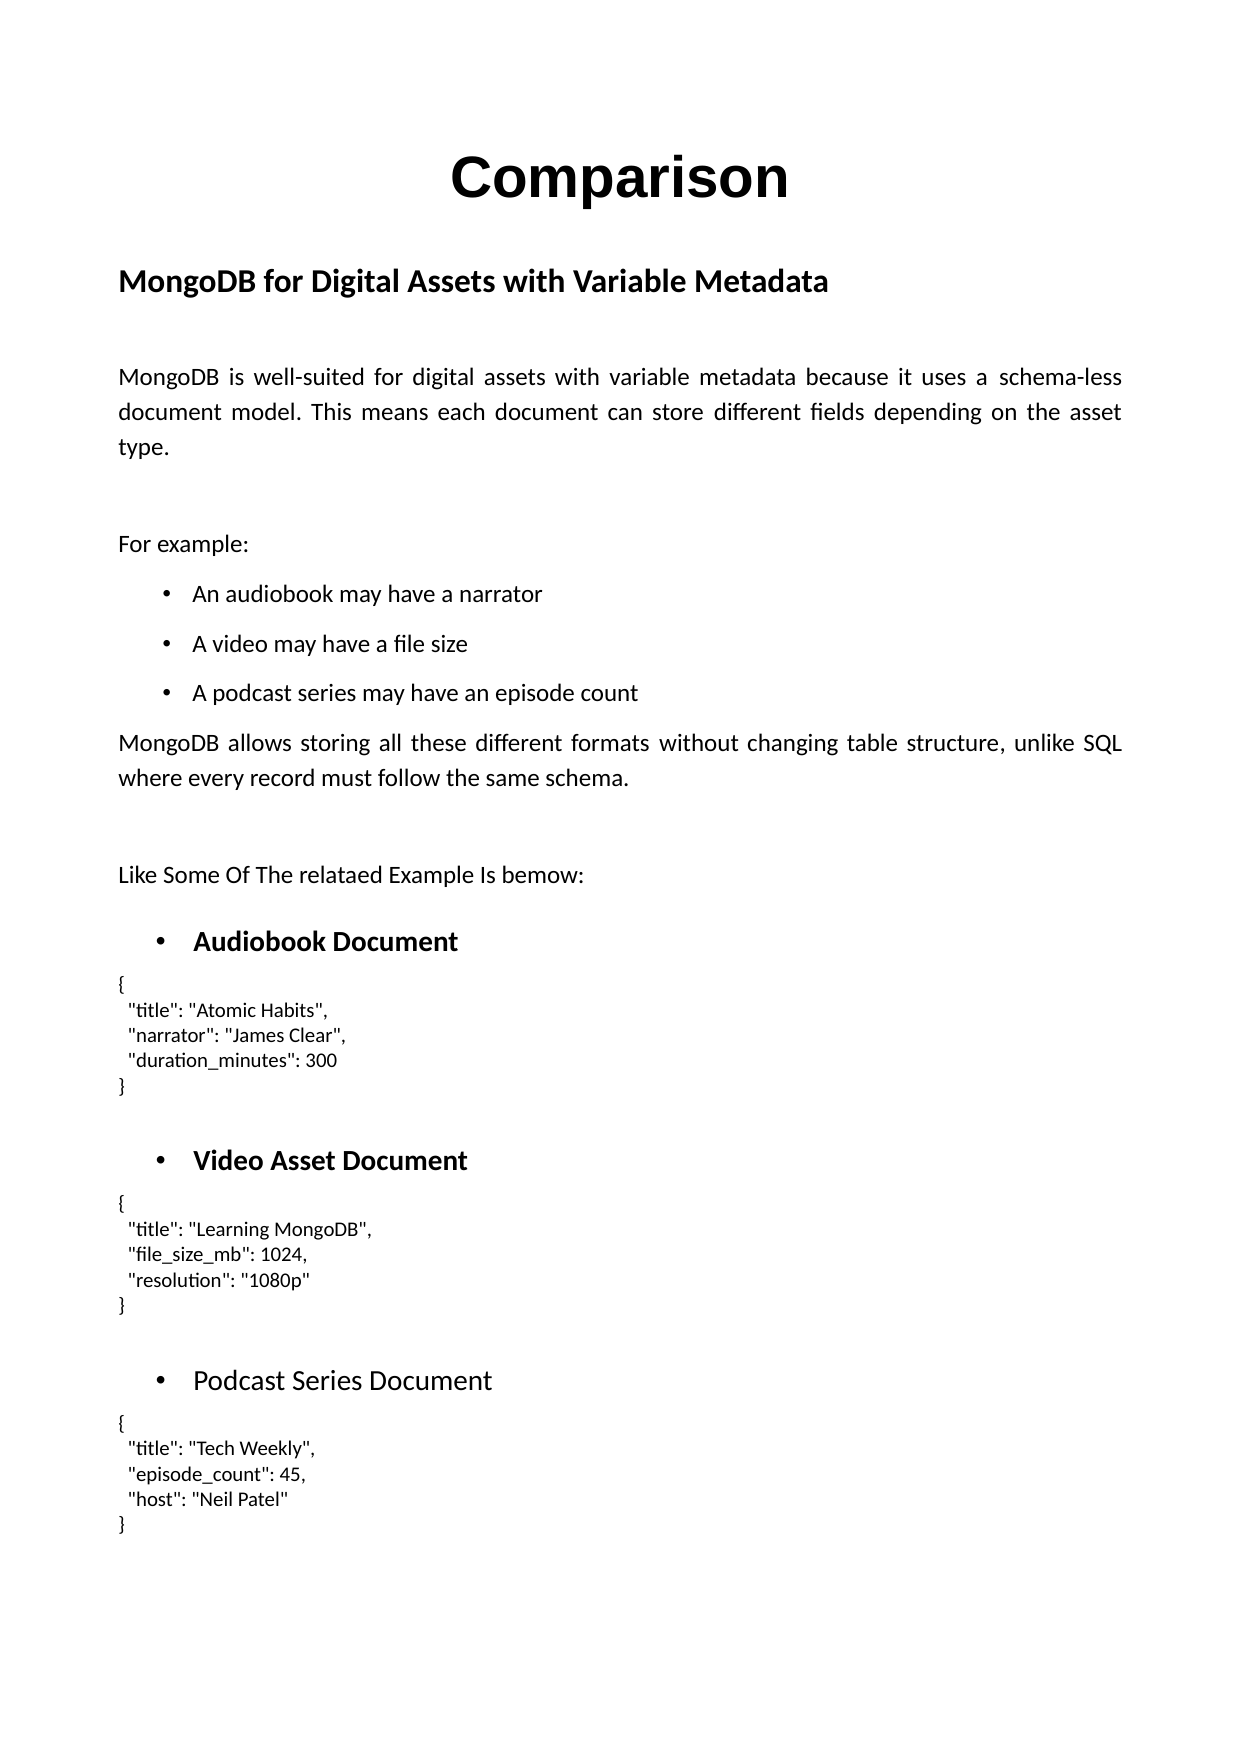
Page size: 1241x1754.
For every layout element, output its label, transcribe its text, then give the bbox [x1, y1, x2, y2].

text Like Some Of The relataed Example Is bemow: [118, 859, 1122, 889]
text "title": "Learning MongoDB", [118, 1216, 1122, 1241]
text } [118, 1512, 1122, 1537]
text "resolution": "1080p" [118, 1267, 1122, 1292]
list A video may have a file size [162, 628, 1122, 658]
subtitle MongoDB for Digital Assets with Variable Metadata [118, 261, 1122, 301]
list An audiobook may have a narrator [162, 578, 1122, 609]
text MongoDB allows storing all these different formats without changing table structure, unlike SQL where every record must follow the same schema. [118, 727, 1122, 792]
text } [118, 1292, 1122, 1318]
text { [118, 1410, 1122, 1435]
subtitle Podcast Series Document [156, 1362, 1122, 1397]
text "title": "Atomic Habits", [118, 997, 1122, 1022]
text "host": "Neil Patel" [118, 1486, 1122, 1512]
subtitle Audiobook Document [156, 923, 1122, 959]
text "narrator": "James Clear", [118, 1022, 1122, 1048]
text "episode_count": 45, [118, 1461, 1122, 1486]
text "title": "Tech Weekly", [118, 1435, 1122, 1461]
text For example: [118, 528, 1122, 559]
text { [118, 971, 1122, 997]
list A podcast series may have an episode count [162, 677, 1122, 708]
text { [118, 1191, 1122, 1216]
text MongoDB is well-suited for digital assets with variable metadata because it uses a schema-less document model. This means each document can store different fields depending on the asset type. [118, 361, 1122, 462]
text "duration_minutes": 300 [118, 1048, 1122, 1073]
text "file_size_mb": 1024, [118, 1241, 1122, 1267]
text } [118, 1073, 1122, 1098]
subtitle Video Asset Document [156, 1142, 1122, 1178]
